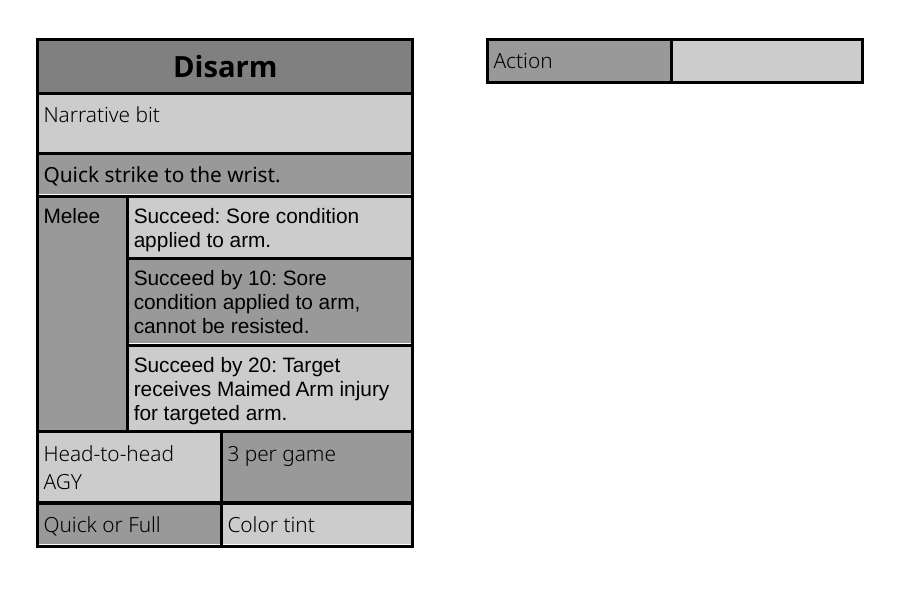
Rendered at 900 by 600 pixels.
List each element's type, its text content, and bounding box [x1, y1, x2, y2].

table_cell Quick or Full [39, 505, 220, 544]
table_cell Quick strike to the wrist. [39, 155, 411, 194]
table_cell Head-to-head AGY [39, 433, 220, 501]
table_cell Action [489, 41, 670, 81]
table_cell Color tint [223, 505, 411, 544]
table_cell 3 per game [223, 433, 411, 501]
table_cell [673, 41, 861, 81]
table_cell Succeed by 10: Sore condition applied to arm, cannot be resisted. [129, 260, 411, 343]
table_cell Succeed by 20: Target receives Maimed Arm injury for targeted arm. [129, 347, 411, 430]
table_cell Melee [39, 198, 126, 430]
table_cell Narrative bit [39, 95, 411, 152]
table_cell Succeed: Sore condition applied to arm. [129, 198, 411, 257]
table_header Disarm [39, 41, 411, 92]
